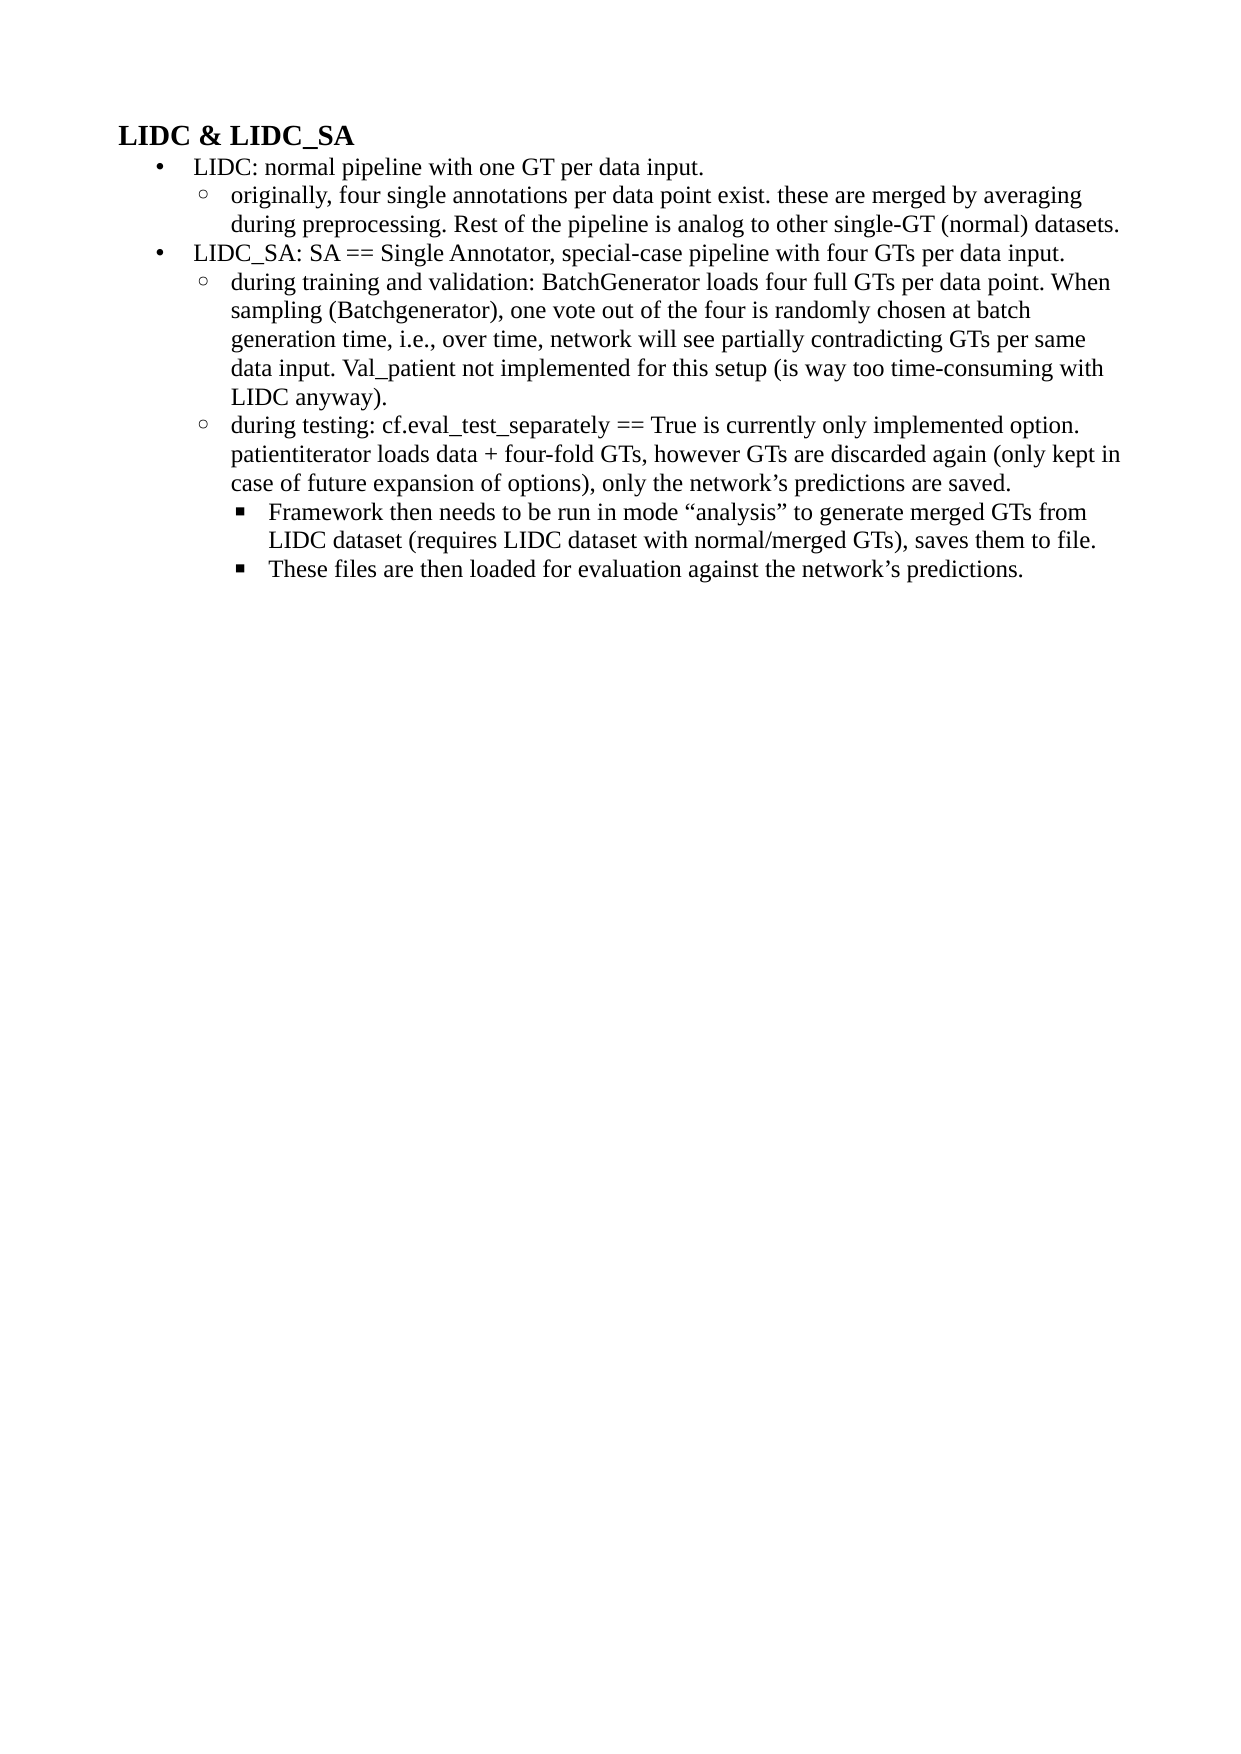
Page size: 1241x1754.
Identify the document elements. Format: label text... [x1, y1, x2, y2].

list These files are then loaded for evaluation against the network’s predictions. [231, 554, 1122, 583]
list during testing: cf.eval_test_separately == True is currently only implemented option. patientiterator loads data + four-fold GTs, however GTs are discarded again (only kept in case of future expansion of options), only the network’s predictions are saved. [193, 410, 1122, 497]
text LIDC & LIDC_SA [118, 118, 1122, 152]
list Framework then needs to be run in mode “analysis” to generate merged GTs from LIDC dataset (requires LIDC dataset with normal/merged GTs), saves them to file. [231, 497, 1122, 554]
list LIDC_SA: SA == Single Annotator, special-case pipeline with four GTs per data input. [156, 238, 1122, 267]
list during training and validation: BatchGenerator loads four full GTs per data point. When sampling (Batchgenerator), one vote out of the four is randomly chosen at batch generation time, i.e., over time, network will see partially contradicting GTs per same data input. Val_patient not implemented for this setup (is way too time-consuming with LIDC anyway). [193, 267, 1122, 410]
list LIDC: normal pipeline with one GT per data input. [156, 152, 1122, 180]
list originally, four single annotations per data point exist. these are merged by averaging during preprocessing. Rest of the pipeline is analog to other single-GT (normal) datasets. [193, 180, 1122, 238]
